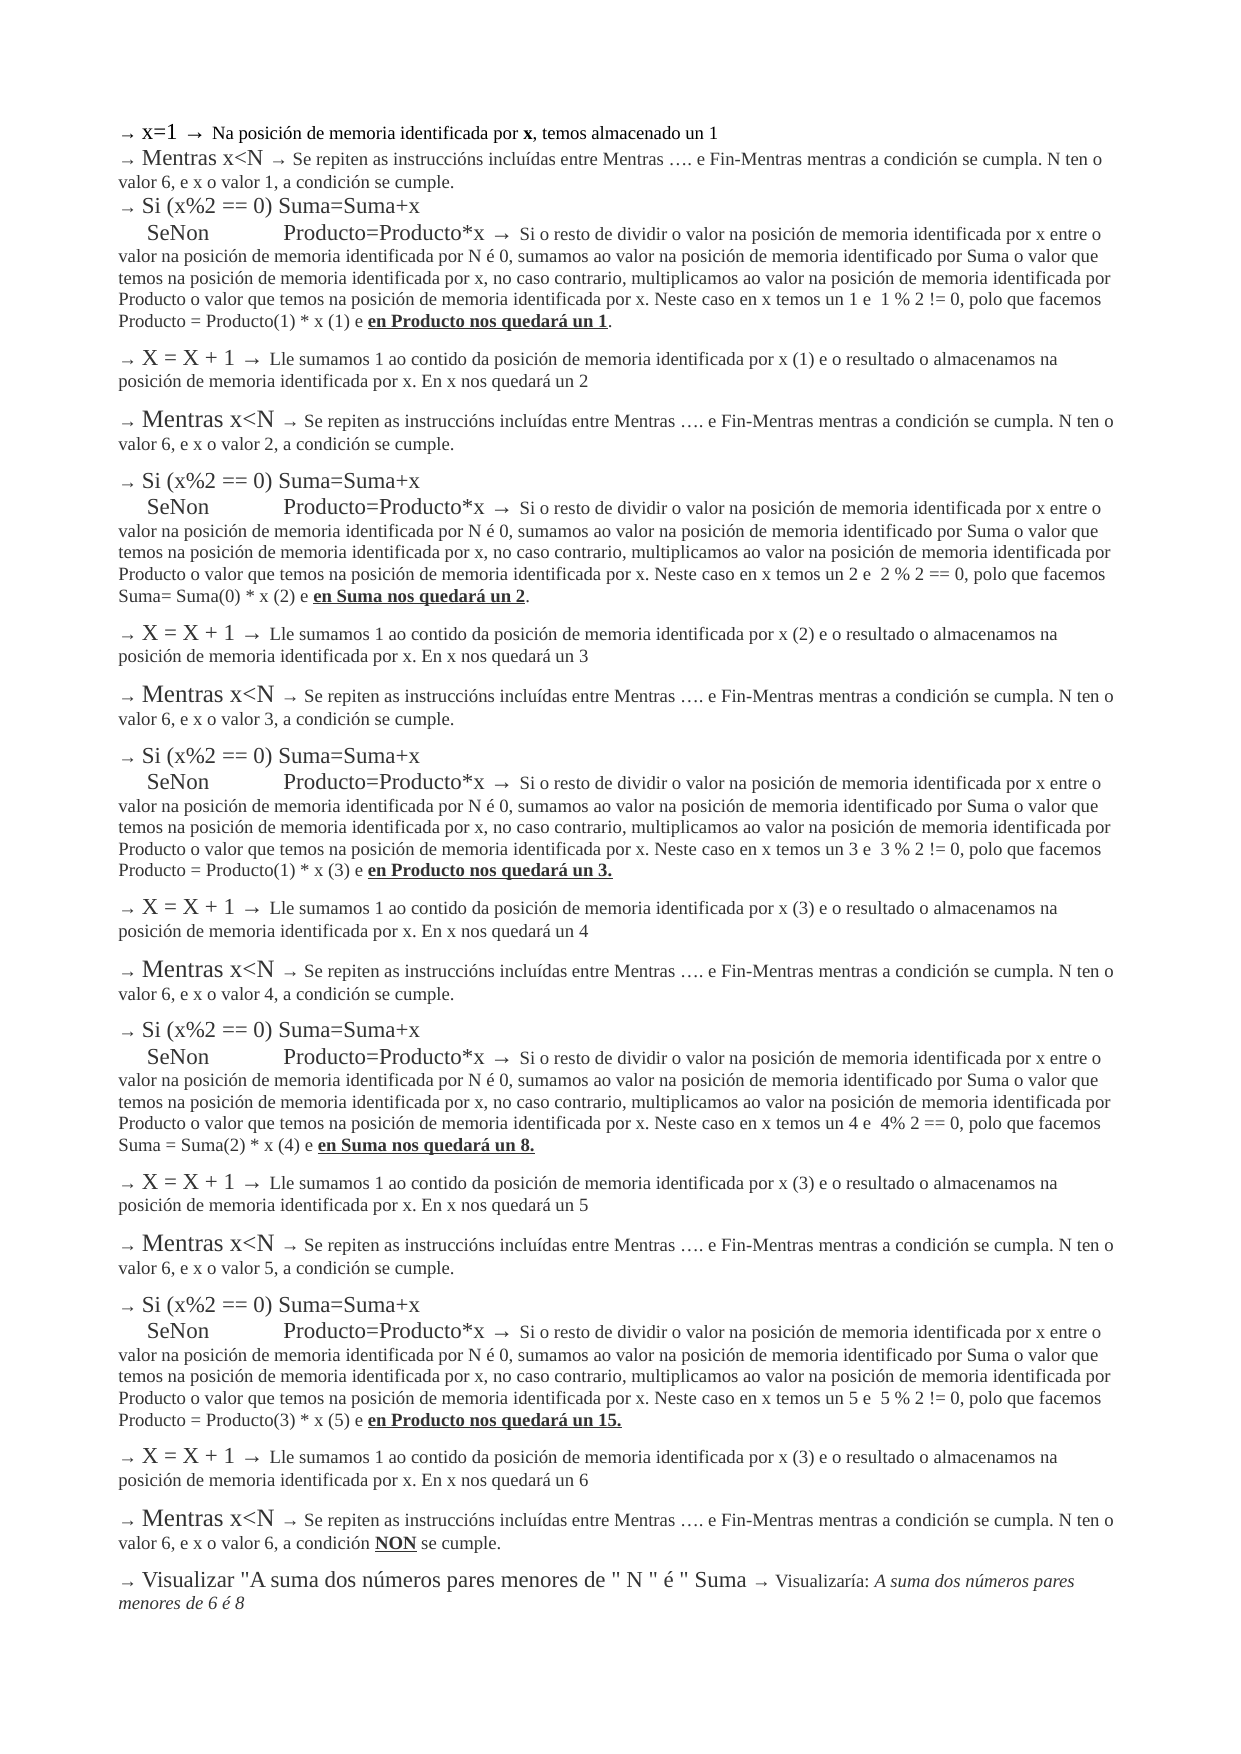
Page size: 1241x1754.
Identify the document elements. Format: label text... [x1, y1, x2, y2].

text → X = X + 1 → Lle sumamos 1 ao contido da posición de memoria identificada por x (3) e o resultado o almacenamos na posición de memoria identificada por x. En x nos quedará un 5 [118, 1168, 1122, 1216]
text → Si (x%2 == 0) Suma=Suma+x [118, 192, 1122, 219]
text → Mentras x<N → Se repiten as instruccións incluídas entre Mentras …. e Fin-Mentras mentras a condición se cumpla. N ten o valor 6, e x o valor 5, a condición se cumple. [118, 1228, 1122, 1279]
text → X = X + 1 → Lle sumamos 1 ao contido da posición de memoria identificada por x (3) e o resultado o almacenamos na posición de memoria identificada por x. En x nos quedará un 4 [118, 893, 1122, 941]
text → Si (x%2 == 0) Suma=Suma+x [118, 1016, 1122, 1043]
text SeNon Producto=Producto*x → Si o resto de dividir o valor na posición de memoria identificada por x entre o valor na posición de memoria identificada por N é 0, sumamos ao valor na posición de memoria identificado por Suma o valor que temos na posición de memoria identificada por x, no caso contrario, multiplicamos ao valor na posición de memoria identificada por Producto o valor que temos na posición de memoria identificada por x. Neste caso en x temos un 4 e 4% 2 == 0, polo que facemos Suma = Suma(2) * x (4) e en Suma nos quedará un 8. [118, 1043, 1122, 1155]
text → X = X + 1 → Lle sumamos 1 ao contido da posición de memoria identificada por x (1) e o resultado o almacenamos na posición de memoria identificada por x. En x nos quedará un 2 [118, 344, 1122, 392]
text SeNon Producto=Producto*x → Si o resto de dividir o valor na posición de memoria identificada por x entre o valor na posición de memoria identificada por N é 0, sumamos ao valor na posición de memoria identificado por Suma o valor que temos na posición de memoria identificada por x, no caso contrario, multiplicamos ao valor na posición de memoria identificada por Producto o valor que temos na posición de memoria identificada por x. Neste caso en x temos un 1 e 1 % 2 != 0, polo que facemos Producto = Producto(1) * x (1) e en Producto nos quedará un 1. [118, 219, 1122, 331]
text → Mentras x<N → Se repiten as instruccións incluídas entre Mentras …. e Fin-Mentras mentras a condición se cumpla. N ten o valor 6, e x o valor 6, a condición NON se cumple. [118, 1503, 1122, 1553]
text → Si (x%2 == 0) Suma=Suma+x [118, 742, 1122, 768]
text → Si (x%2 == 0) Suma=Suma+x [118, 1291, 1122, 1317]
text → Mentras x<N → Se repiten as instruccións incluídas entre Mentras …. e Fin-Mentras mentras a condición se cumpla. N ten o valor 6, e x o valor 2, a condición se cumple. [118, 404, 1122, 454]
text → X = X + 1 → Lle sumamos 1 ao contido da posición de memoria identificada por x (3) e o resultado o almacenamos na posición de memoria identificada por x. En x nos quedará un 6 [118, 1443, 1122, 1491]
text SeNon Producto=Producto*x → Si o resto de dividir o valor na posición de memoria identificada por x entre o valor na posición de memoria identificada por N é 0, sumamos ao valor na posición de memoria identificado por Suma o valor que temos na posición de memoria identificada por x, no caso contrario, multiplicamos ao valor na posición de memoria identificada por Producto o valor que temos na posición de memoria identificada por x. Neste caso en x temos un 3 e 3 % 2 != 0, polo que facemos Producto = Producto(1) * x (3) e en Producto nos quedará un 3. [118, 768, 1122, 881]
text → Mentras x<N → Se repiten as instruccións incluídas entre Mentras …. e Fin-Mentras mentras a condición se cumpla. N ten o valor 6, e x o valor 4, a condición se cumple. [118, 954, 1122, 1004]
text → Si (x%2 == 0) Suma=Suma+x [118, 467, 1122, 493]
text → Mentras x<N → Se repiten as instruccións incluídas entre Mentras …. e Fin-Mentras mentras a condición se cumpla. N ten o valor 6, e x o valor 3, a condición se cumple. [118, 679, 1122, 729]
text → X = X + 1 → Lle sumamos 1 ao contido da posición de memoria identificada por x (2) e o resultado o almacenamos na posición de memoria identificada por x. En x nos quedará un 3 [118, 618, 1122, 666]
text SeNon Producto=Producto*x → Si o resto de dividir o valor na posición de memoria identificada por x entre o valor na posición de memoria identificada por N é 0, sumamos ao valor na posición de memoria identificado por Suma o valor que temos na posición de memoria identificada por x, no caso contrario, multiplicamos ao valor na posición de memoria identificada por Producto o valor que temos na posición de memoria identificada por x. Neste caso en x temos un 5 e 5 % 2 != 0, polo que facemos Producto = Producto(3) * x (5) e en Producto nos quedará un 15. [118, 1317, 1122, 1430]
text SeNon Producto=Producto*x → Si o resto de dividir o valor na posición de memoria identificada por x entre o valor na posición de memoria identificada por N é 0, sumamos ao valor na posición de memoria identificado por Suma o valor que temos na posición de memoria identificada por x, no caso contrario, multiplicamos ao valor na posición de memoria identificada por Producto o valor que temos na posición de memoria identificada por x. Neste caso en x temos un 2 e 2 % 2 == 0, polo que facemos Suma= Suma(0) * x (2) e en Suma nos quedará un 2. [118, 493, 1122, 606]
text → Mentras x<N → Se repiten as instruccións incluídas entre Mentras …. e Fin-Mentras mentras a condición se cumpla. N ten o valor 6, e x o valor 1, a condición se cumple. [118, 144, 1122, 192]
text → Visualizar "A suma dos números pares menores de " N " é " Suma → Visualizaría: A suma dos números pares menores de 6 é 8 [118, 1566, 1122, 1614]
text → x=1 → Na posición de memoria identificada por x, temos almacenado un 1 [118, 118, 1122, 144]
